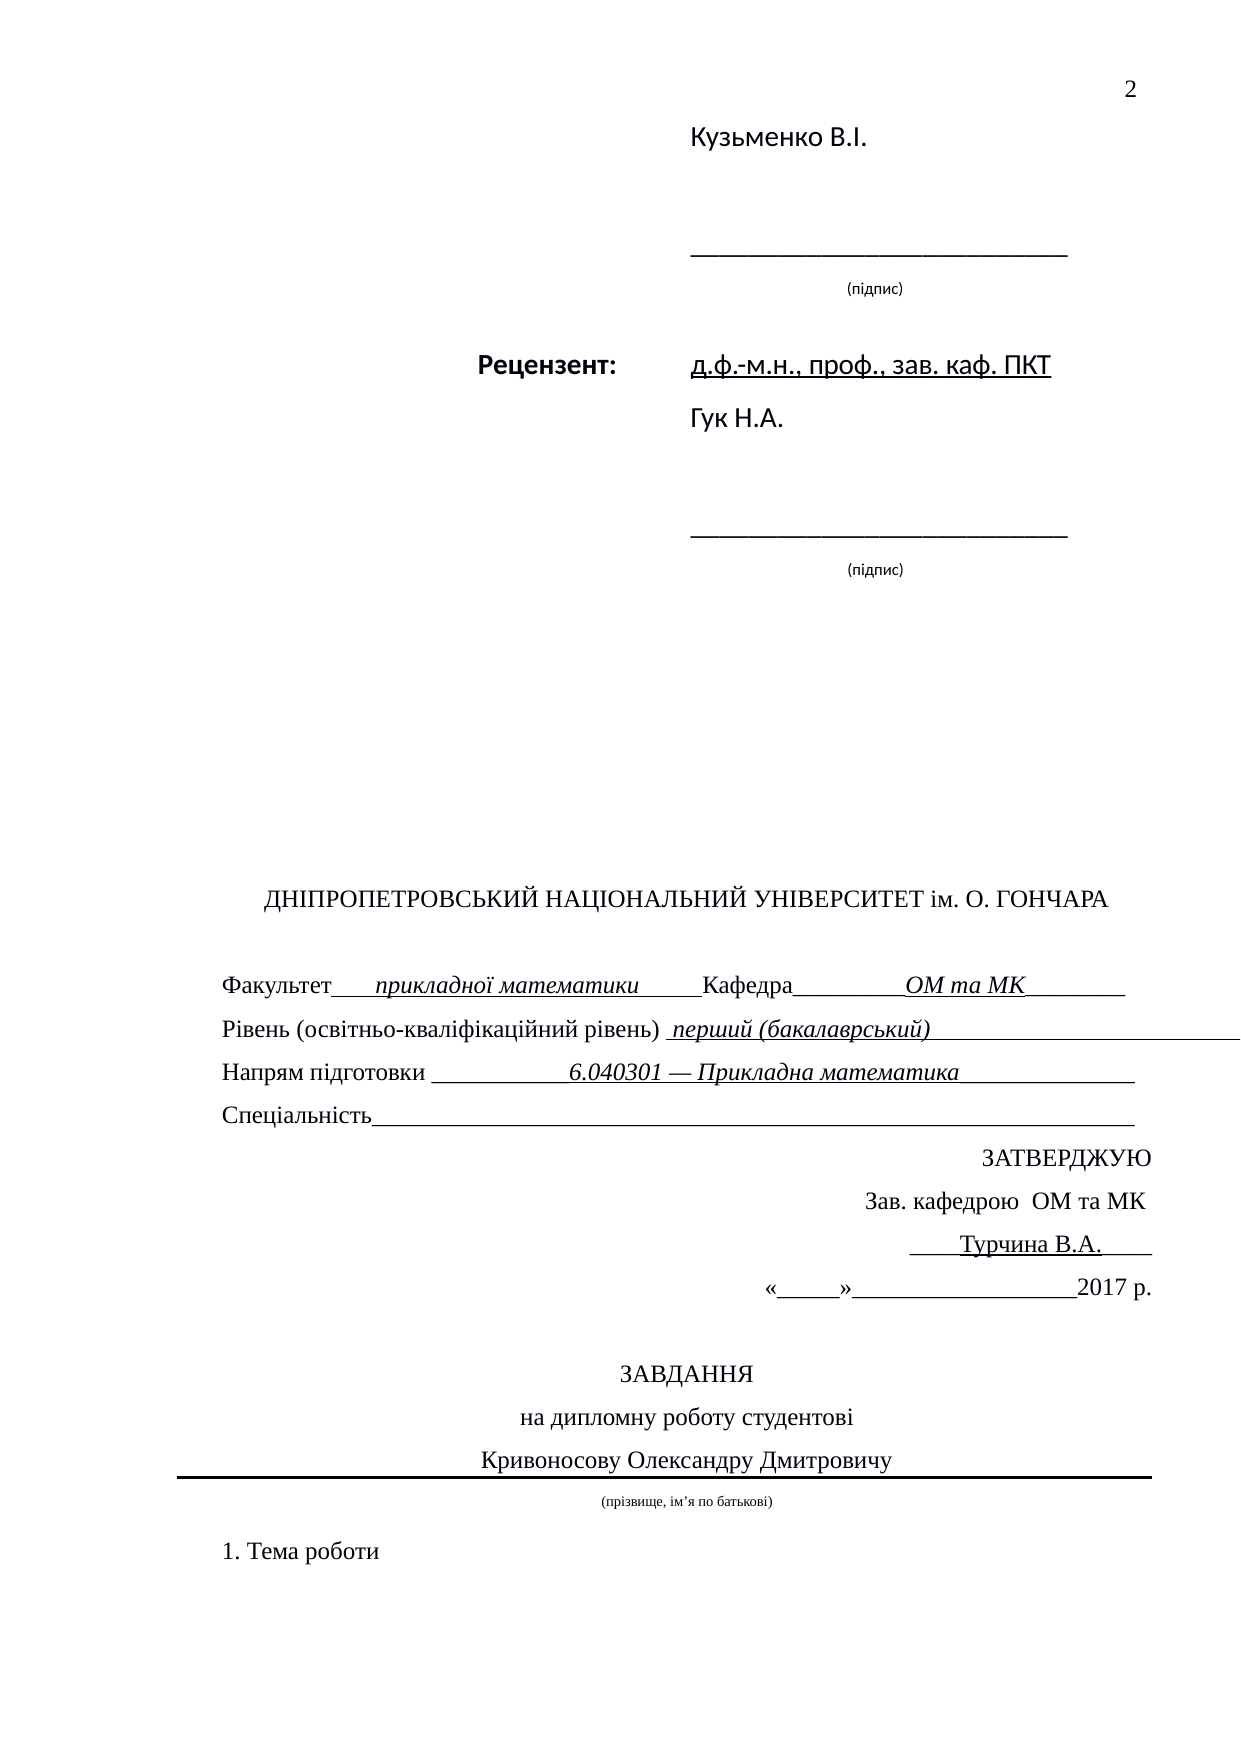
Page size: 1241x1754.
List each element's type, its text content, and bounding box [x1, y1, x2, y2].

text ДНІПРОПЕТРОВСЬКИЙ НАЦІОНАЛЬНИЙ УНІВЕРСИТЕТ ім. О. ГОНЧАРА [177, 884, 1152, 913]
text Зав. кафедрою ОМ та МК [177, 1186, 1152, 1215]
table_cell Кузьменко В.І. __________________________ (підпис) [628, 118, 1143, 346]
text Кривоносову Олександру Дмитровичу [177, 1445, 1152, 1476]
text ЗАТВЕРДЖУЮ [177, 1143, 1152, 1172]
text ЗАВДАННЯ [177, 1359, 1152, 1387]
text 1. Тема роботи [177, 1536, 1152, 1565]
text (прізвище, ім’я по батькові) [177, 1493, 1152, 1522]
text Спеціальність_____________________________________________________________ [177, 1100, 1152, 1129]
table_cell д.ф.-м.н., проф., зав. каф. ПКТ Гук Н.А. __________________________ (підпис) [628, 346, 1143, 626]
table_cell [335, 118, 628, 346]
text Факультет прикладної математики Кафедра_________ОМ та МК________ [177, 971, 1152, 999]
text «_____»__________________2017 р. [177, 1272, 1152, 1301]
text ____Турчина В.А.____ [177, 1229, 1152, 1258]
text Напрям підготовки ___________6.040301 — Прикладна математика______________ [177, 1057, 1152, 1086]
table_cell Рецензент: [335, 346, 628, 626]
text Рівень (освітньо-кваліфікаційний рівень) перший (бакалаврський) [177, 1014, 1152, 1042]
text на дипломну роботу студентові [177, 1402, 1152, 1431]
